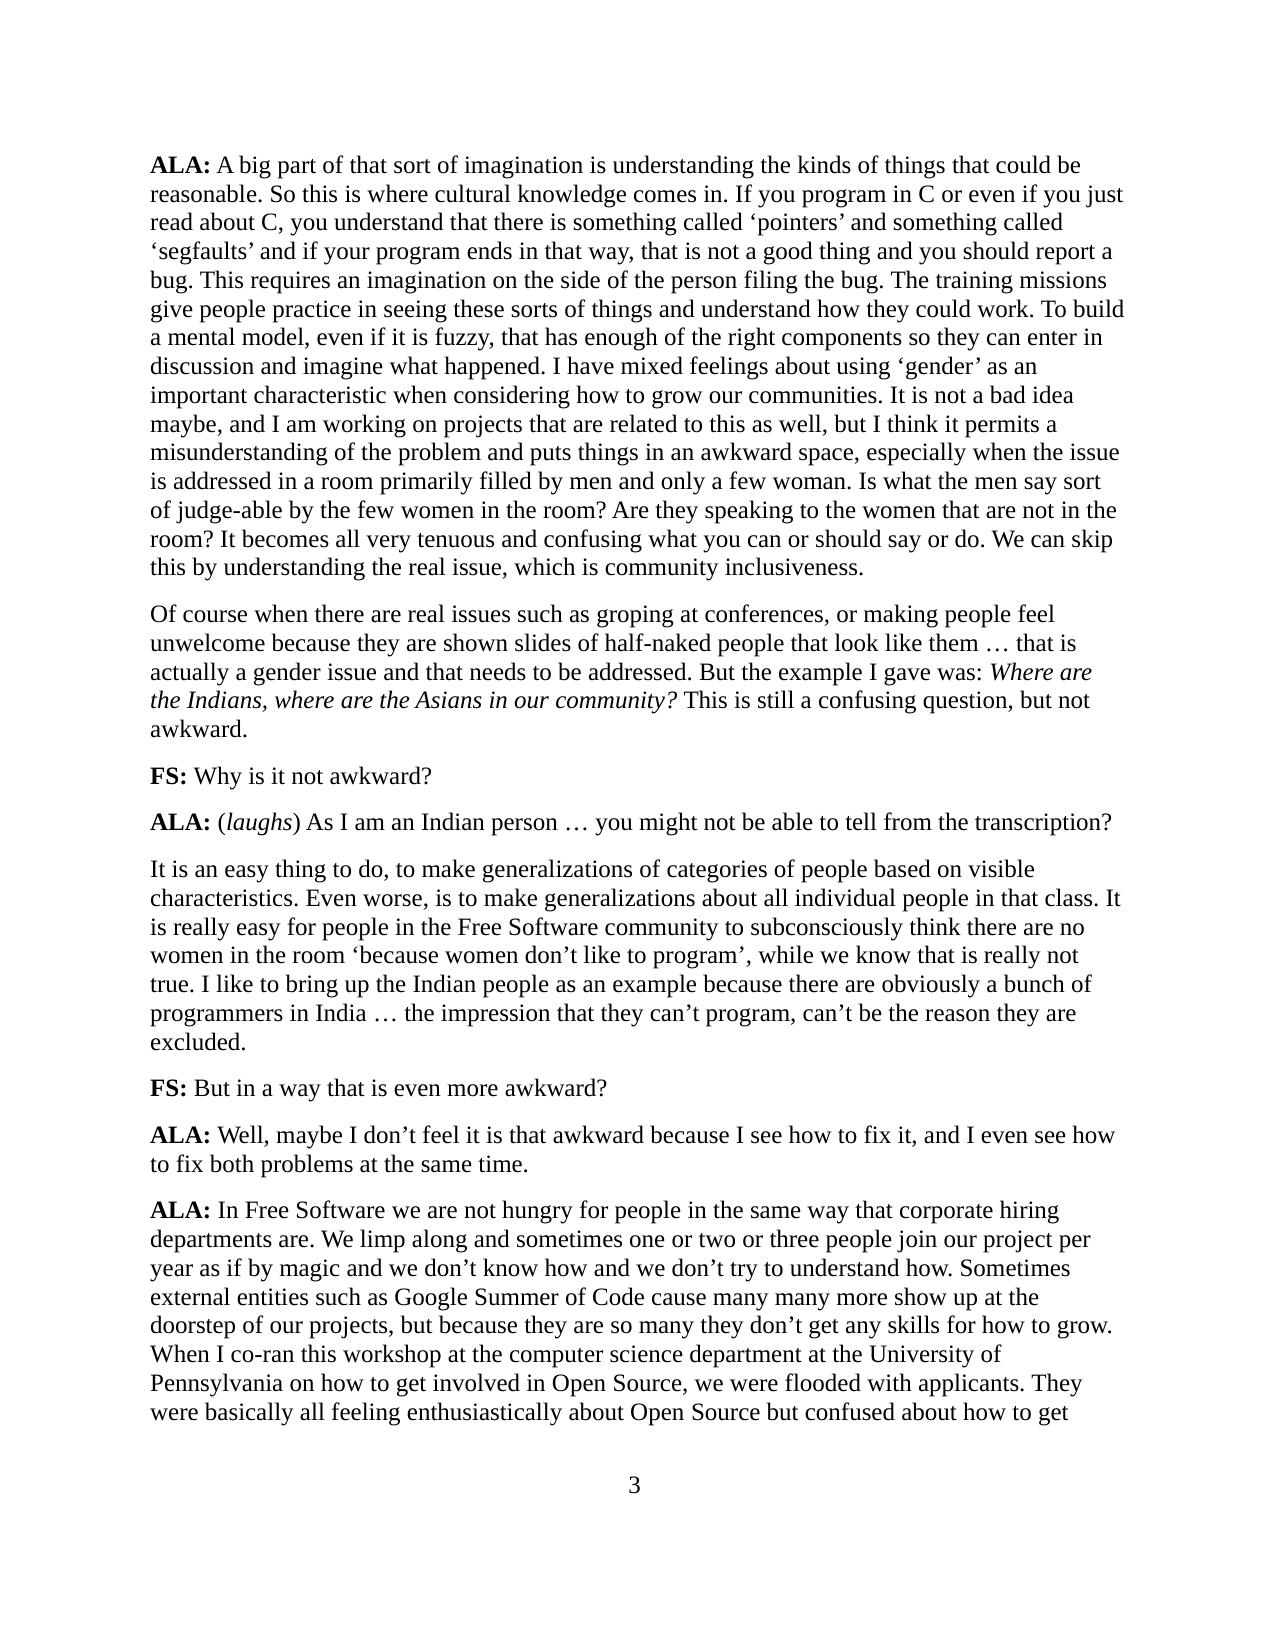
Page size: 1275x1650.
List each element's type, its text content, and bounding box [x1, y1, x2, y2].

text It is an easy thing to do, to make generalizations of categories of people based on visible characteristics. Even worse, is to make generalizations about all individual people in that class. It is really easy for people in the Free Software community to subconsciously think there are no women in the room ‘because women don’t like to program’, while we know that is really not true. I like to bring up the Indian people as an example because there are obviously a bunch of programmers in India … the impression that they can’t program, can’t be the reason they are excluded. [150, 854, 1125, 1055]
text FS: Why is it not awkward? [150, 761, 1125, 789]
text ALA: In Free Software we are not hungry for people in the same way that corporate hiring departments are. We limp along and sometimes one or two or three people join our project per year as if by magic and we don’t know how and we don’t try to understand how. Sometimes external entities such as Google Summer of Code cause many many more show up at the doorstep of our projects, but because they are so many they don’t get any skills for how to grow. When I co-ran this workshop at the computer science department at the University of Pennsylvania on how to get involved in Open Source, we were flooded with applicants. They were basically all feeling enthusiastically about Open Source but confused about how to get [150, 1195, 1125, 1425]
text ALA: A big part of that sort of imagination is understanding the kinds of things that could be reasonable. So this is where cultural knowledge comes in. If you program in C or even if you just read about C, you understand that there is something called ‘pointers’ and something called ‘segfaults’ and if your program ends in that way, that is not a good thing and you should report a bug. This requires an imagination on the side of the person filing the bug. The training missions give people practice in seeing these sorts of things and understand how they could work. To build a mental model, even if it is fuzzy, that has enough of the right components so they can enter in discussion and imagine what happened. I have mixed feelings about using ‘gender’ as an important characteristic when considering how to grow our communities. It is not a bad idea maybe, and I am working on projects that are related to this as well, but I think it permits a misunderstanding of the problem and puts things in an awkward space, especially when the issue is addressed in a room primarily filled by men and only a few woman. Is what the men say sort of judge-able by the few women in the room? Are they speaking to the women that are not in the room? It becomes all very tenuous and confusing what you can or should say or do. We can skip this by understanding the real issue, which is community inclusiveness. [150, 150, 1125, 581]
text Of course when there are real issues such as groping at conferences, or making people feel unwelcome because they are shown slides of half-naked people that look like them … that is actually a gender issue and that needs to be addressed. But the example I gave was: Where are the Indians, where are the Asians in our community? This is still a confusing question, but not awkward. [150, 599, 1125, 743]
text ALA: (laughs) As I am an Indian person … you might not be able to tell from the transcription? [150, 807, 1125, 836]
text FS: But in a way that is even more awkward? [150, 1073, 1125, 1102]
text ALA: Well, maybe I don’t feel it is that awkward because I see how to fix it, and I even see how to fix both problems at the same time. [150, 1120, 1125, 1177]
